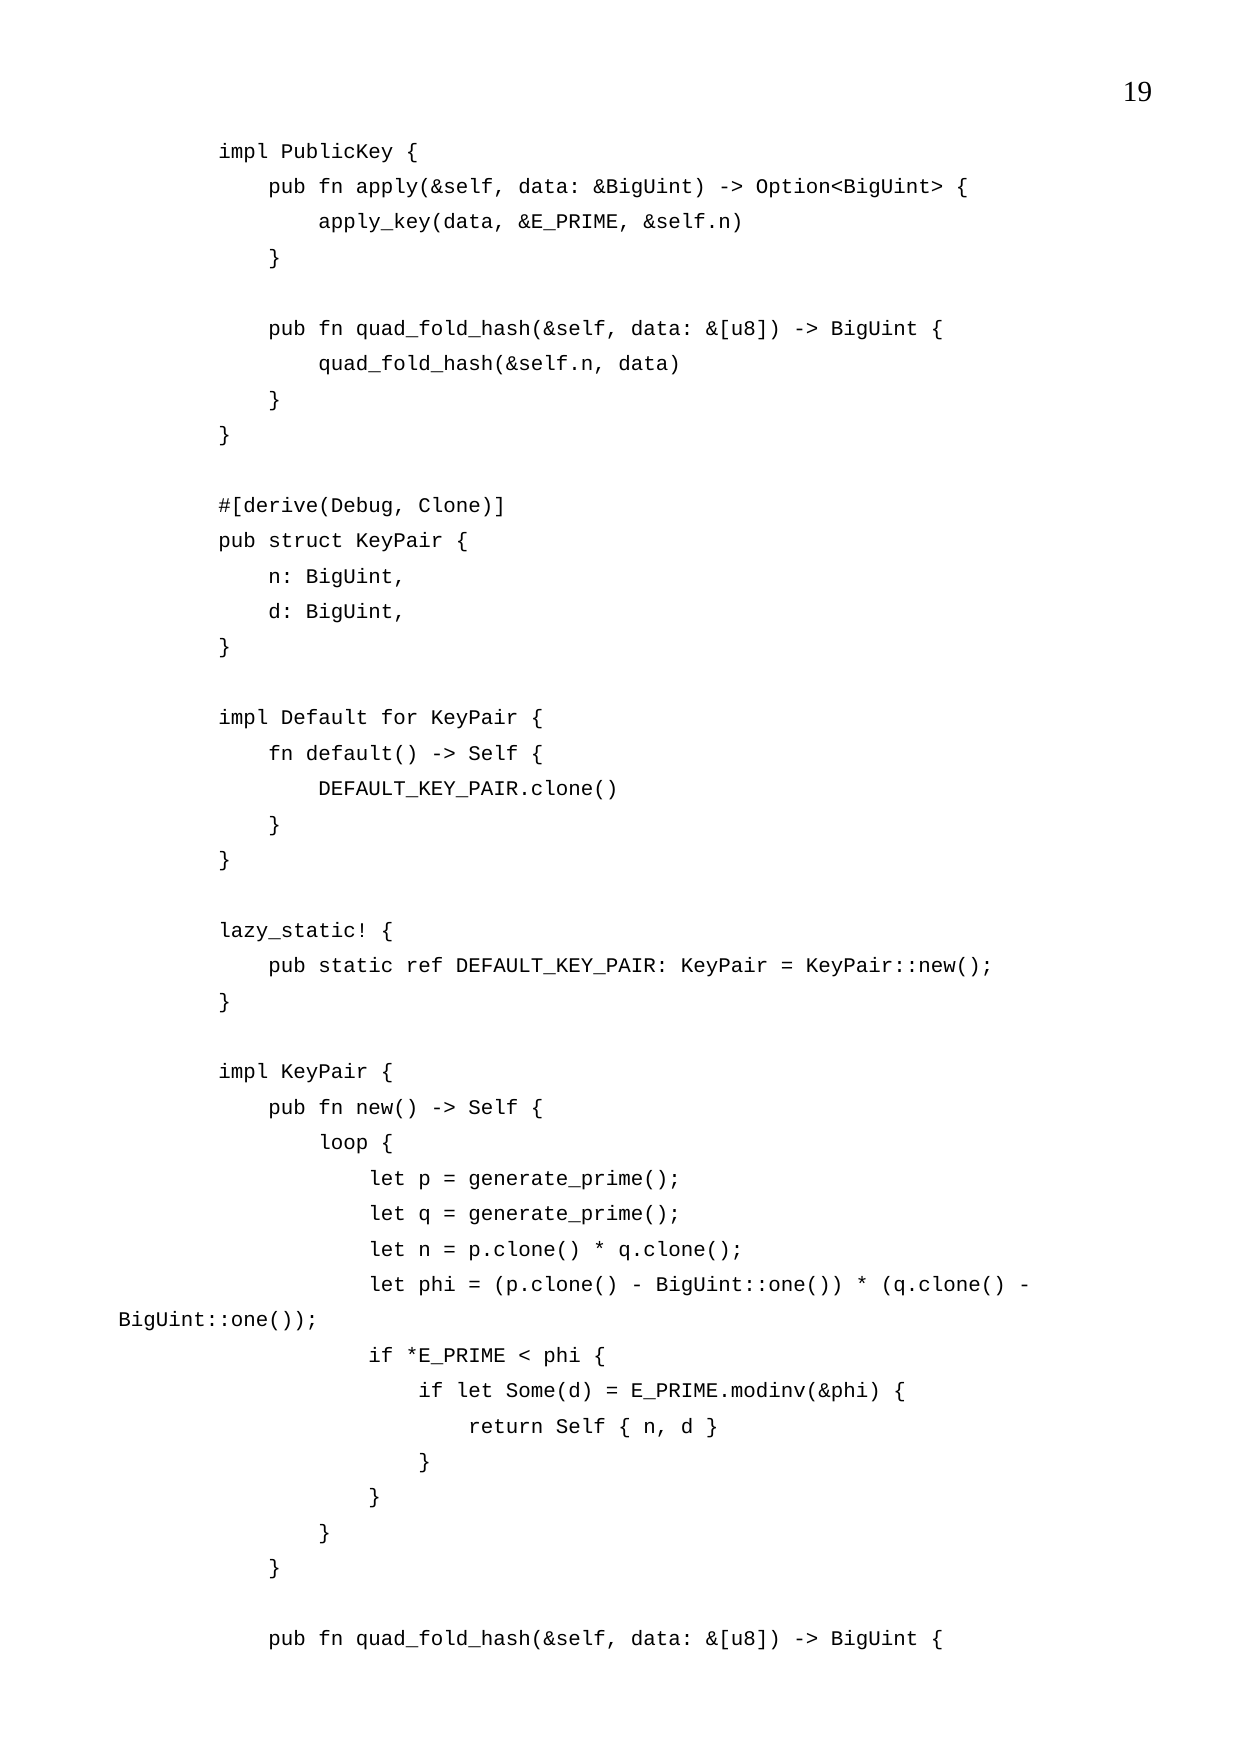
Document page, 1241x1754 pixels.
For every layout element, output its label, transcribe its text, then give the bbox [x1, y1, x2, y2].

text d: BigUint, [118, 601, 1122, 625]
text pub static ref DEFAULT_KEY_PAIR: KeyPair = KeyPair::new(); [118, 955, 1122, 979]
text } [118, 991, 1122, 1014]
text } [118, 424, 1122, 448]
text impl Default for KeyPair { [118, 707, 1122, 731]
text let n = p.clone() * q.clone(); [118, 1238, 1122, 1262]
text DEFAULT_KEY_PAIR.clone() [118, 778, 1122, 802]
text impl KeyPair { [118, 1061, 1122, 1085]
text quad_fold_hash(&self.n, data) [118, 353, 1122, 377]
text } [118, 1522, 1122, 1546]
text fn default() -> Self { [118, 743, 1122, 766]
text #[derive(Debug, Clone)] [118, 495, 1122, 518]
text if let Some(d) = E_PRIME.modinv(&phi) { [118, 1380, 1122, 1404]
text } [118, 247, 1122, 271]
text } [118, 1451, 1122, 1475]
text } [118, 636, 1122, 660]
text pub fn quad_fold_hash(&self, data: &[u8]) -> BigUint { [118, 318, 1122, 341]
text let phi = (p.clone() - BigUint::one()) * (q.clone() - BigUint::one()); [118, 1274, 1122, 1333]
text return Self { n, d } [118, 1416, 1122, 1439]
text } [118, 1557, 1122, 1581]
text pub fn new() -> Self { [118, 1097, 1122, 1121]
text apply_key(data, &E_PRIME, &self.n) [118, 211, 1122, 235]
text pub fn quad_fold_hash(&self, data: &[u8]) -> BigUint { [118, 1628, 1122, 1652]
text lazy_static! { [118, 920, 1122, 943]
text let p = generate_prime(); [118, 1168, 1122, 1191]
text if *E_PRIME < phi { [118, 1345, 1122, 1368]
text } [118, 388, 1122, 412]
text } [118, 849, 1122, 873]
text pub struct KeyPair { [118, 530, 1122, 554]
text pub fn apply(&self, data: &BigUint) -> Option<BigUint> { [118, 176, 1122, 200]
text loop { [118, 1132, 1122, 1156]
text impl PublicKey { [118, 141, 1122, 164]
text } [118, 813, 1122, 837]
text n: BigUint, [118, 566, 1122, 589]
text } [118, 1486, 1122, 1510]
text let q = generate_prime(); [118, 1203, 1122, 1227]
